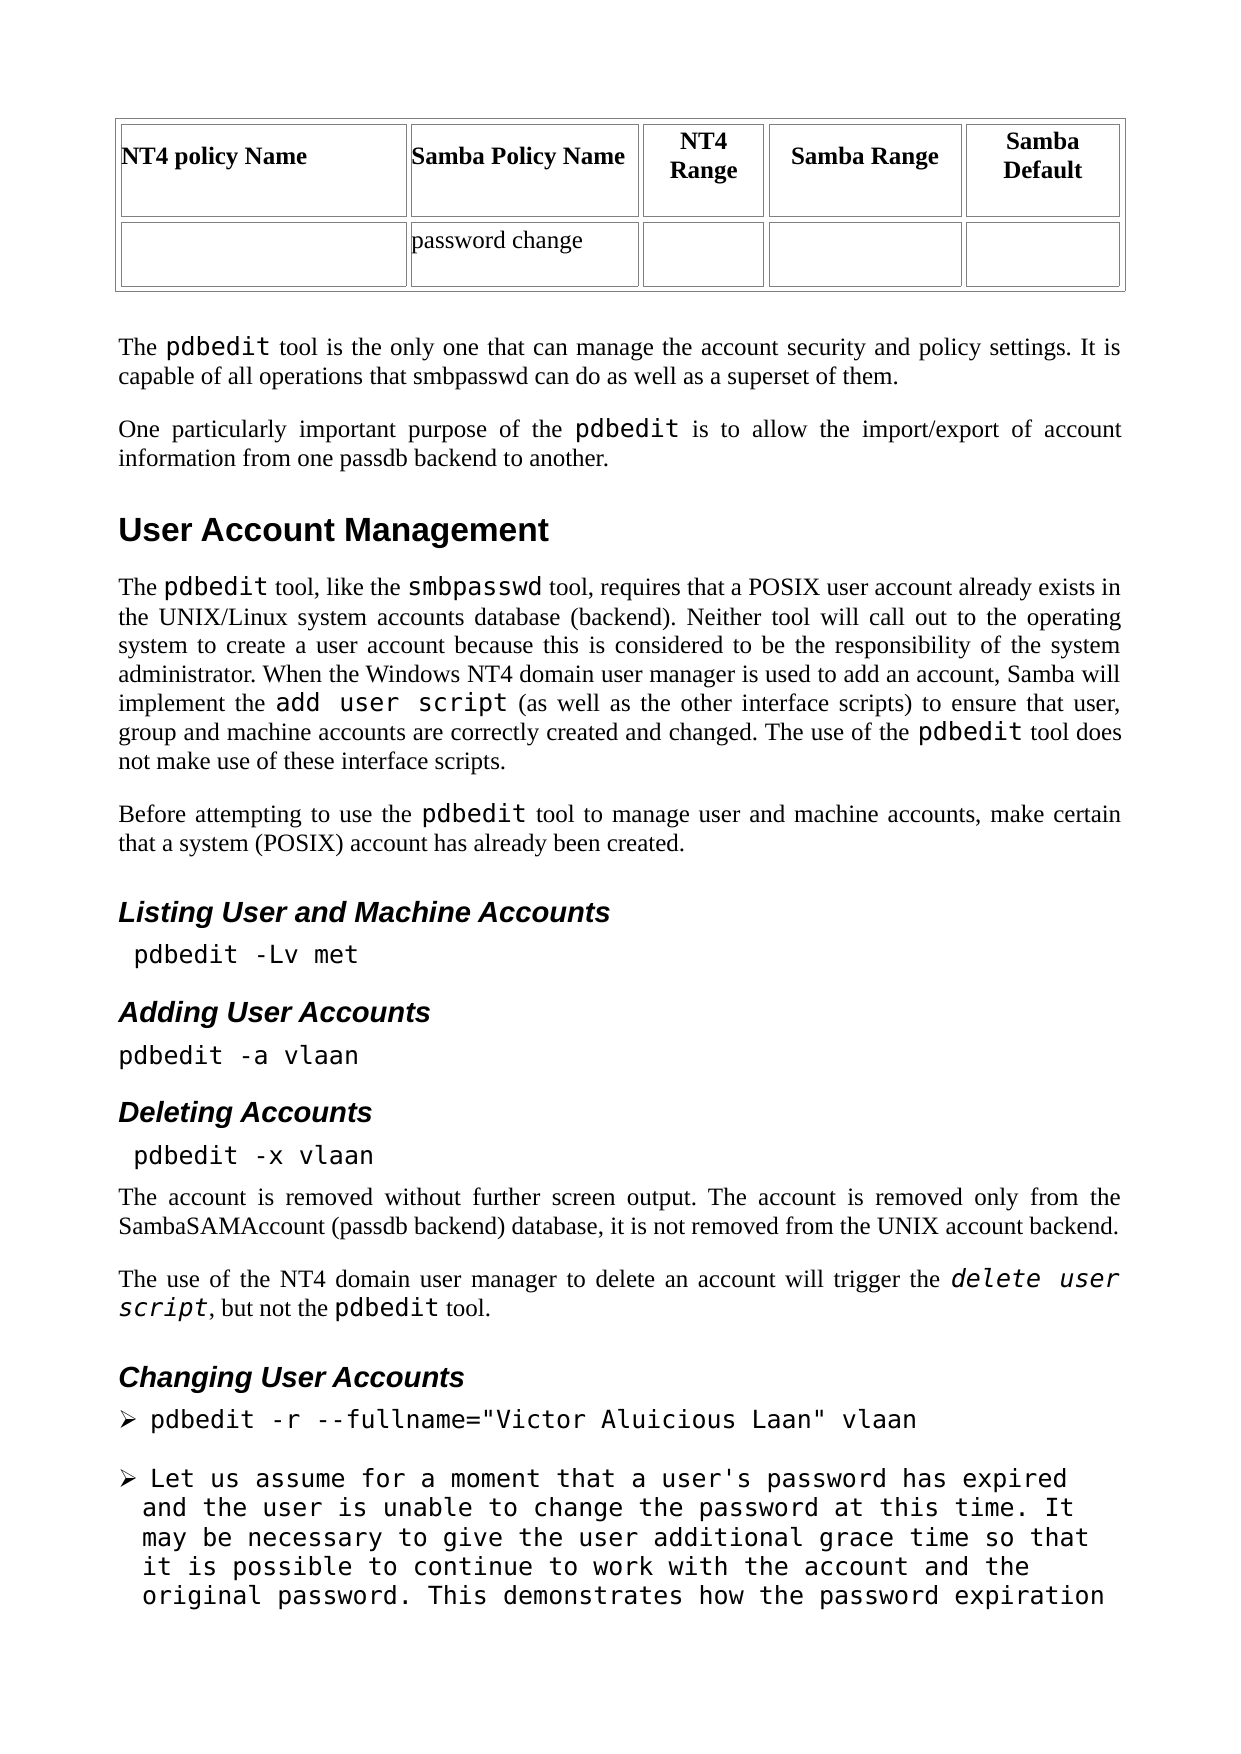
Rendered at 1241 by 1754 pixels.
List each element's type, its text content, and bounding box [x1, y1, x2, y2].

table_cell password change [408, 216, 641, 286]
list pdbedit -r --fullname="Victor Aluicious Laan" vlaan [118, 1406, 1122, 1435]
table_header NT4 policy Name [118, 119, 408, 216]
text pdbedit -x vlaan [118, 1141, 1122, 1170]
table_header Samba Default [963, 119, 1122, 216]
text The pdbedit tool, like the smbpasswd tool, requires that a POSIX user account already exists in the UNIX/Linux system accounts database (backend). Neither tool will call out to the operating system to create a user account because this is considered to be the responsibility of the system administrator. When the Windows NT4 domain user manager is used to add an account, Samba will implement the add user script (as well as the other interface scripts) to ensure that user, group and machine accounts are correctly created and changed. The use of the pdbedit tool does not make use of these interface scripts. [118, 572, 1122, 775]
table_cell [641, 216, 766, 286]
table_header Samba Policy Name [408, 119, 641, 216]
list Let us assume for a moment that a user's password has expired and the user is unable to change the password at this time. It may be necessary to give the user additional grace time so that it is possible to continue to work with the account and the original password. This demonstrates how the password expiration [118, 1464, 1122, 1610]
text pdbedit -a vlaan [118, 1041, 1122, 1070]
text The use of the NT4 domain user manager to delete an account will trigger the delete user script, but not the pdbedit tool. [118, 1264, 1122, 1322]
subtitle Adding User Accounts [118, 995, 1122, 1028]
text The pdbedit tool is the only one that can manage the account security and policy settings. It is capable of all operations that smbpasswd can do as well as a superset of them. [118, 332, 1122, 390]
text One particularly important purpose of the pdbedit is to allow the import/export of account information from one passdb backend to another. [118, 414, 1122, 472]
subtitle Changing User Accounts [118, 1360, 1122, 1393]
table_cell [118, 216, 408, 286]
text pdbedit -Lv met [118, 941, 1122, 970]
subtitle Deleting Accounts [118, 1095, 1122, 1129]
table_cell [963, 216, 1122, 286]
subtitle Listing User and Machine Accounts [118, 895, 1122, 928]
text Before attempting to use the pdbedit tool to manage user and machine accounts, make certain that a system (POSIX) account has already been created. [118, 799, 1122, 857]
text The account is removed without further screen output. The account is removed only from the SambaSAMAccount (passdb backend) database, it is not removed from the UNIX account backend. [118, 1182, 1122, 1239]
table_header NT4 Range [641, 119, 766, 216]
subtitle User Account Management [118, 509, 1122, 548]
table_header Samba Range [766, 119, 963, 216]
table_cell [766, 216, 963, 286]
